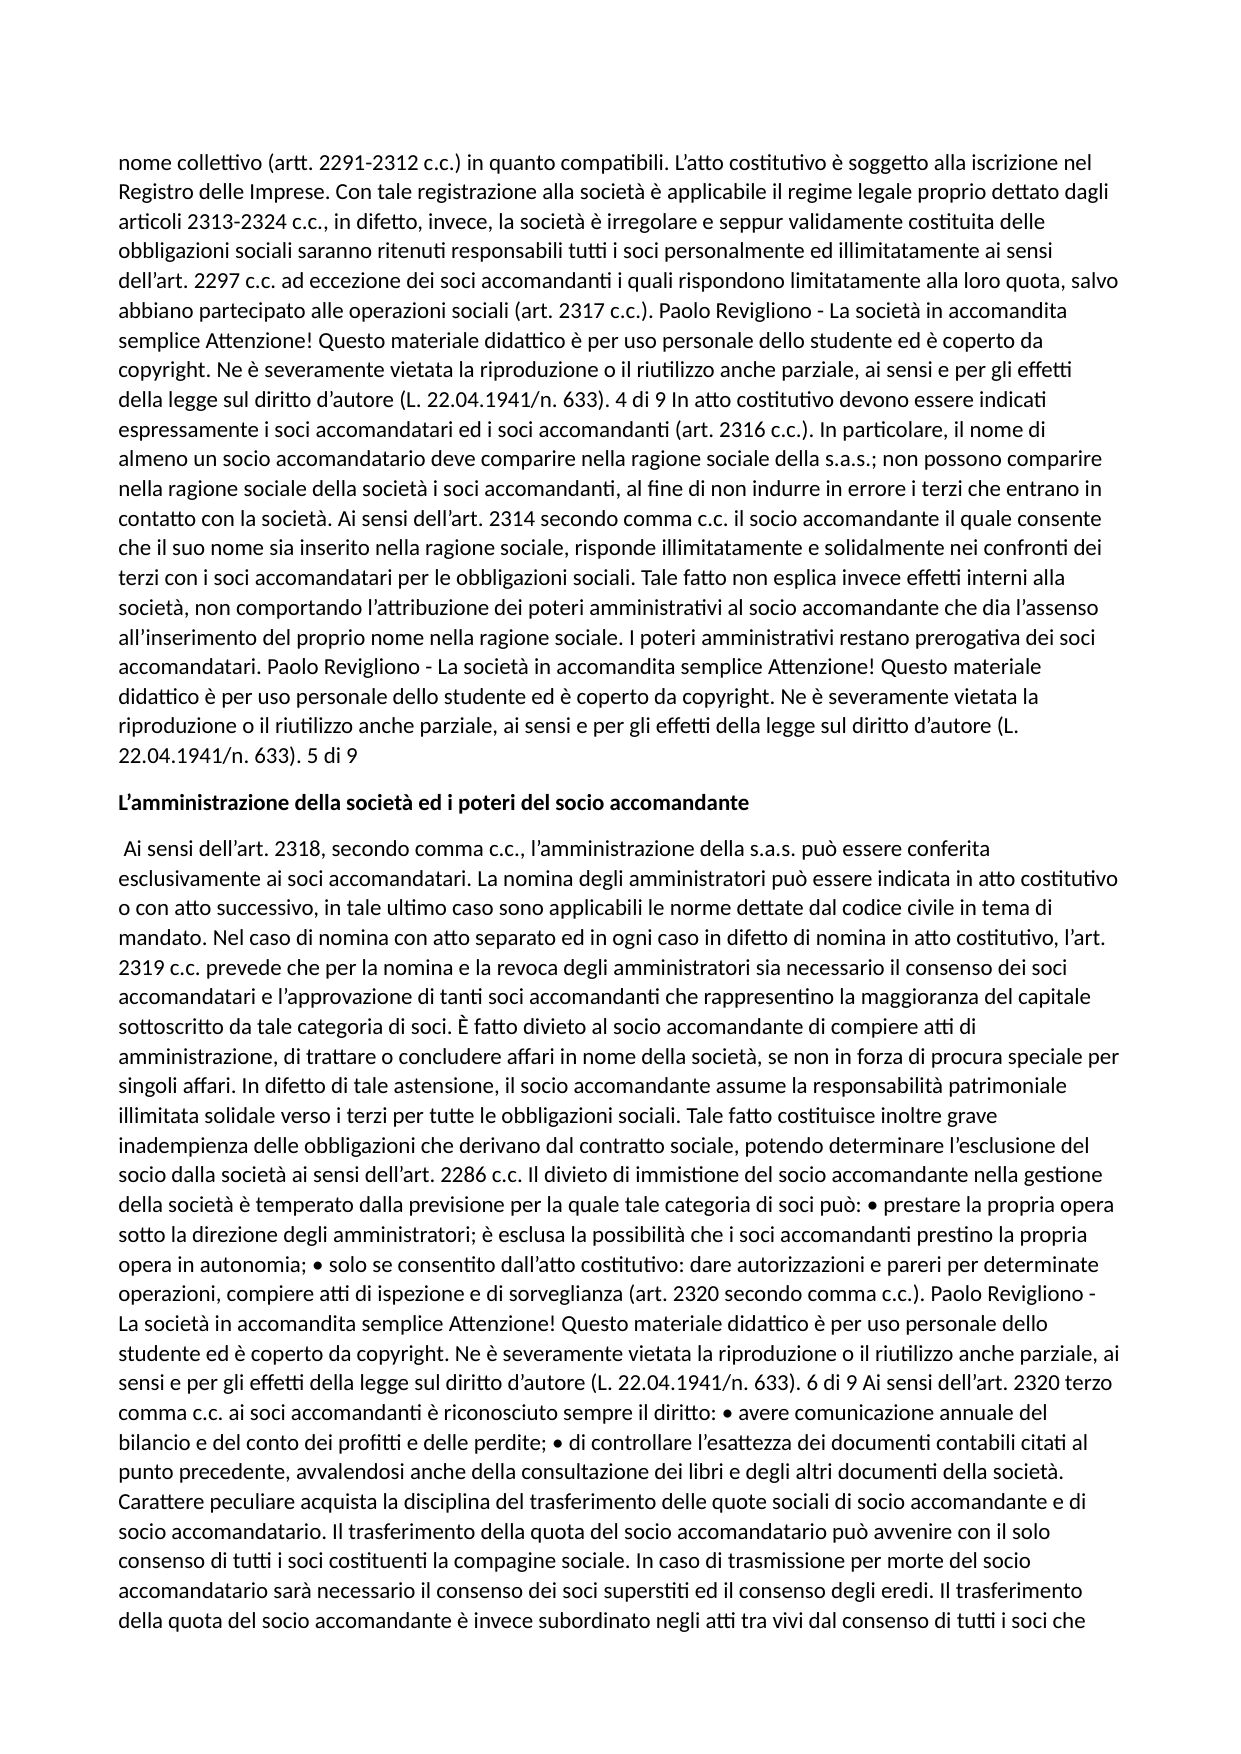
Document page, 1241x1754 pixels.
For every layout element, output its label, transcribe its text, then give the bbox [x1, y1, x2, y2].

text nome collettivo (artt. 2291-2312 c.c.) in quanto compatibili. L’atto costitutivo è soggetto alla iscrizione nel Registro delle Imprese. Con tale registrazione alla società è applicabile il regime legale proprio dettato dagli articoli 2313-2324 c.c., in difetto, invece, la società è irregolare e seppur validamente costituita delle obbligazioni sociali saranno ritenuti responsabili tutti i soci personalmente ed illimitatamente ai sensi dell’art. 2297 c.c. ad eccezione dei soci accomandanti i quali rispondono limitatamente alla loro quota, salvo abbiano partecipato alle operazioni sociali (art. 2317 c.c.). Paolo Revigliono - La società in accomandita semplice Attenzione! Questo materiale didattico è per uso personale dello studente ed è coperto da copyright. Ne è severamente vietata la riproduzione o il riutilizzo anche parziale, ai sensi e per gli effetti della legge sul diritto d’autore (L. 22.04.1941/n. 633). 4 di 9 In atto costitutivo devono essere indicati espressamente i soci accomandatari ed i soci accomandanti (art. 2316 c.c.). In particolare, il nome di almeno un socio accomandatario deve comparire nella ragione sociale della s.a.s.; non possono comparire nella ragione sociale della società i soci accomandanti, al fine di non indurre in errore i terzi che entrano in contatto con la società. Ai sensi dell’art. 2314 secondo comma c.c. il socio accomandante il quale consente che il suo nome sia inserito nella ragione sociale, risponde illimitatamente e solidalmente nei confronti dei terzi con i soci accomandatari per le obbligazioni sociali. Tale fatto non esplica invece effetti interni alla società, non comportando l’attribuzione dei poteri amministrativi al socio accomandante che dia l’assenso all’inserimento del proprio nome nella ragione sociale. I poteri amministrativi restano prerogativa dei soci accomandatari. Paolo Revigliono - La società in accomandita semplice Attenzione! Questo materiale didattico è per uso personale dello studente ed è coperto da copyright. Ne è severamente vietata la riproduzione o il riutilizzo anche parziale, ai sensi e per gli effetti della legge sul diritto d’autore (L. 22.04.1941/n. 633). 5 di 9 [118, 148, 1122, 769]
text L’amministrazione della società ed i poteri del socio accomandante [118, 788, 1122, 816]
text Ai sensi dell’art. 2318, secondo comma c.c., l’amministrazione della s.a.s. può essere conferita esclusivamente ai soci accomandatari. La nomina degli amministratori può essere indicata in atto costitutivo o con atto successivo, in tale ultimo caso sono applicabili le norme dettate dal codice civile in tema di mandato. Nel caso di nomina con atto separato ed in ogni caso in difetto di nomina in atto costitutivo, l’art. 2319 c.c. prevede che per la nomina e la revoca degli amministratori sia necessario il consenso dei soci accomandatari e l’approvazione di tanti soci accomandanti che rappresentino la maggioranza del capitale sottoscritto da tale categoria di soci. È fatto divieto al socio accomandante di compiere atti di amministrazione, di trattare o concludere affari in nome della società, se non in forza di procura speciale per singoli affari. In difetto di tale astensione, il socio accomandante assume la responsabilità patrimoniale illimitata solidale verso i terzi per tutte le obbligazioni sociali. Tale fatto costituisce inoltre grave inadempienza delle obbligazioni che derivano dal contratto sociale, potendo determinare l’esclusione del socio dalla società ai sensi dell’art. 2286 c.c. Il divieto di immistione del socio accomandante nella gestione della società è temperato dalla previsione per la quale tale categoria di soci può: • prestare la propria opera sotto la direzione degli amministratori; è esclusa la possibilità che i soci accomandanti prestino la propria opera in autonomia; • solo se consentito dall’atto costitutivo: dare autorizzazioni e pareri per determinate operazioni, compiere atti di ispezione e di sorveglianza (art. 2320 secondo comma c.c.). Paolo Revigliono - La società in accomandita semplice Attenzione! Questo materiale didattico è per uso personale dello studente ed è coperto da copyright. Ne è severamente vietata la riproduzione o il riutilizzo anche parziale, ai sensi e per gli effetti della legge sul diritto d’autore (L. 22.04.1941/n. 633). 6 di 9 Ai sensi dell’art. 2320 terzo comma c.c. ai soci accomandanti è riconosciuto sempre il diritto: • avere comunicazione annuale del bilancio e del conto dei profitti e delle perdite; • di controllare l’esattezza dei documenti contabili citati al punto precedente, avvalendosi anche della consultazione dei libri e degli altri documenti della società. Carattere peculiare acquista la disciplina del trasferimento delle quote sociali di socio accomandante e di socio accomandatario. Il trasferimento della quota del socio accomandatario può avvenire con il solo consenso di tutti i soci costituenti la compagine sociale. In caso di trasmissione per morte del socio accomandatario sarà necessario il consenso dei soci superstiti ed il consenso degli eredi. Il trasferimento della quota del socio accomandante è invece subordinato negli atti tra vivi dal consenso di tutti i soci che [118, 834, 1122, 1634]
